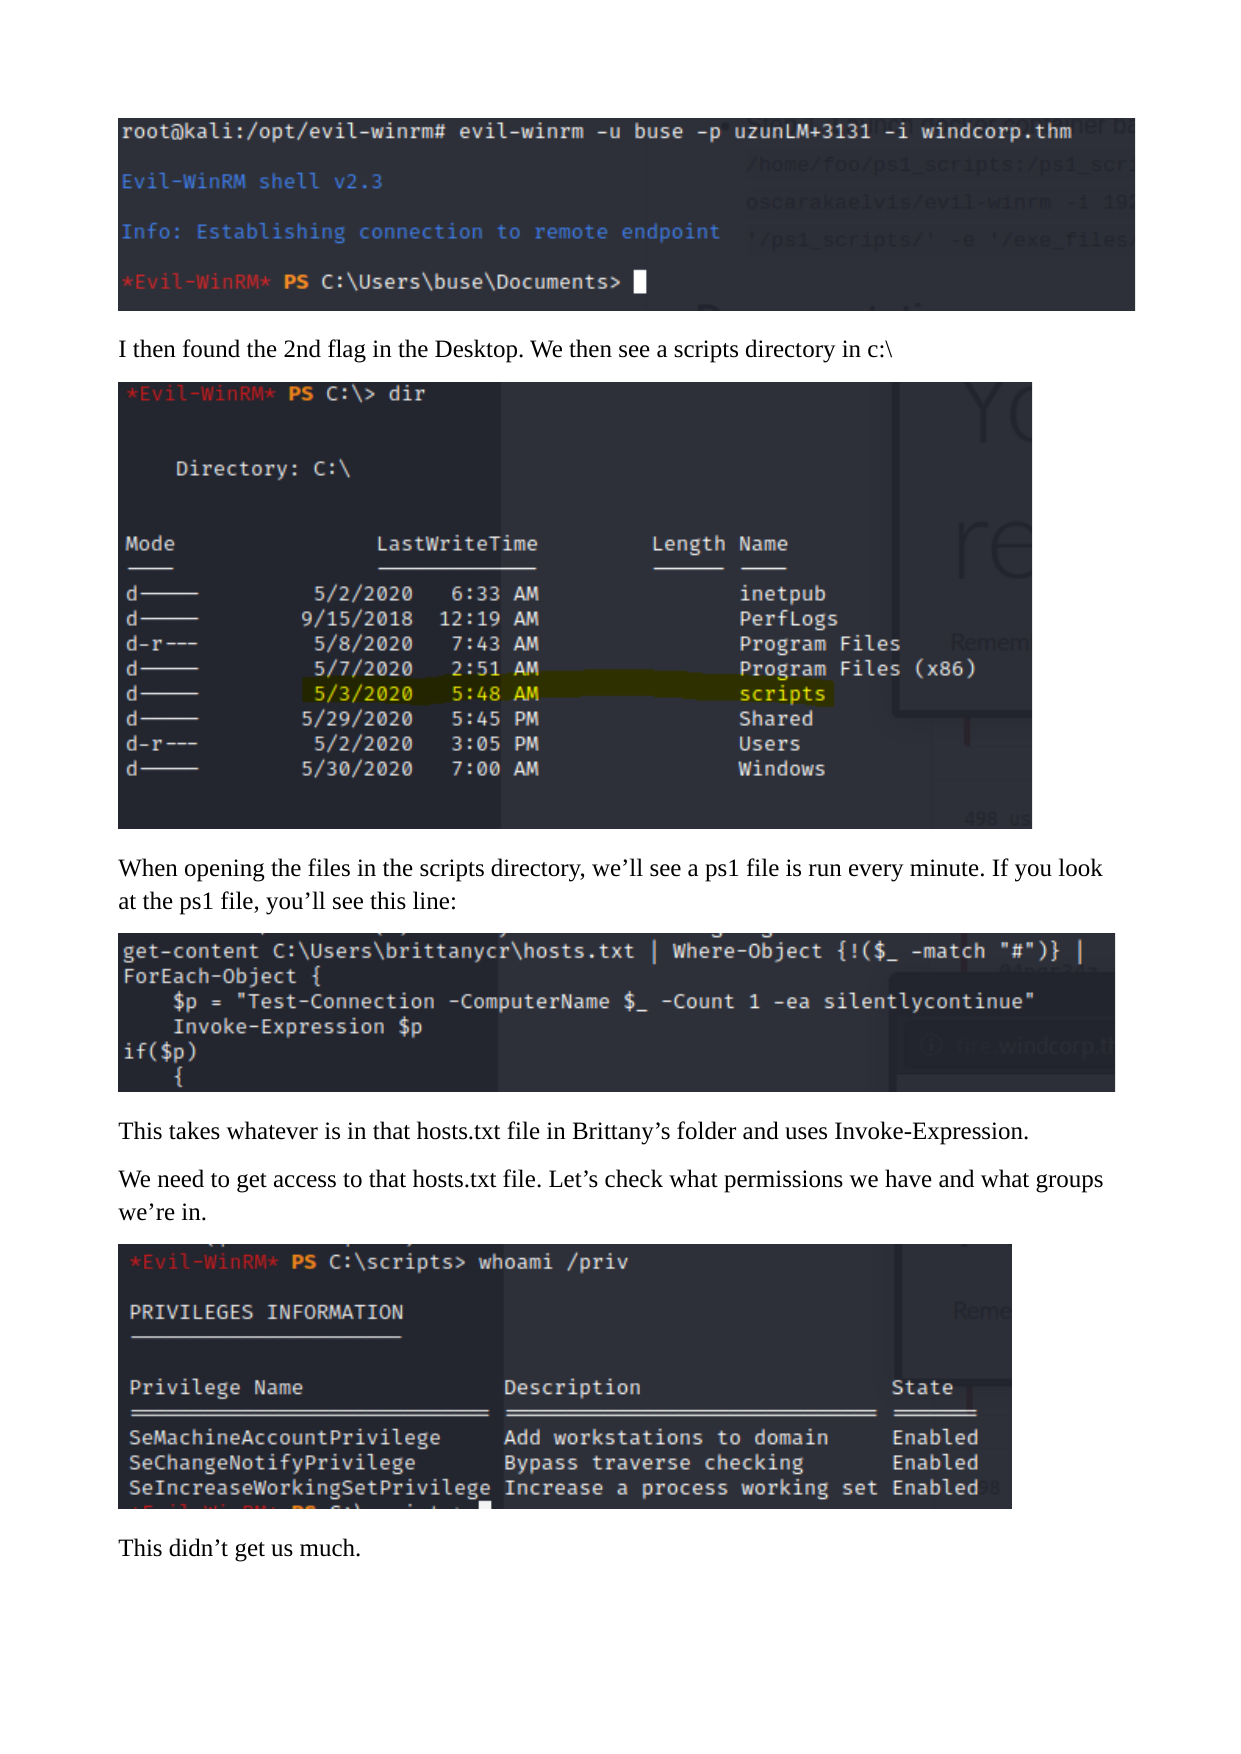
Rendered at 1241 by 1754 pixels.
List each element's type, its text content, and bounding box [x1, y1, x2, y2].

picture [118, 933, 1116, 1092]
text We need to get access to that hosts.txt file. Let’s check what permissions we have and what groups we’re in. [118, 1164, 1122, 1225]
text I then found the 2nd flag in the Desktop. We then see a scripts directory in c:\ [118, 334, 1122, 363]
text When opening the files in the scripts directory, we’ll see a ps1 file is run every minute. If you look at the ps1 file, you’ll see this line: [118, 853, 1122, 915]
picture [118, 382, 1033, 829]
text This takes whatever is in that hosts.txt file in Brittany’s folder and uses Invoke-Expression. [118, 1116, 1122, 1145]
picture [118, 1244, 1012, 1509]
picture [118, 118, 1136, 311]
text This didn’t get us much. [118, 1533, 1122, 1561]
